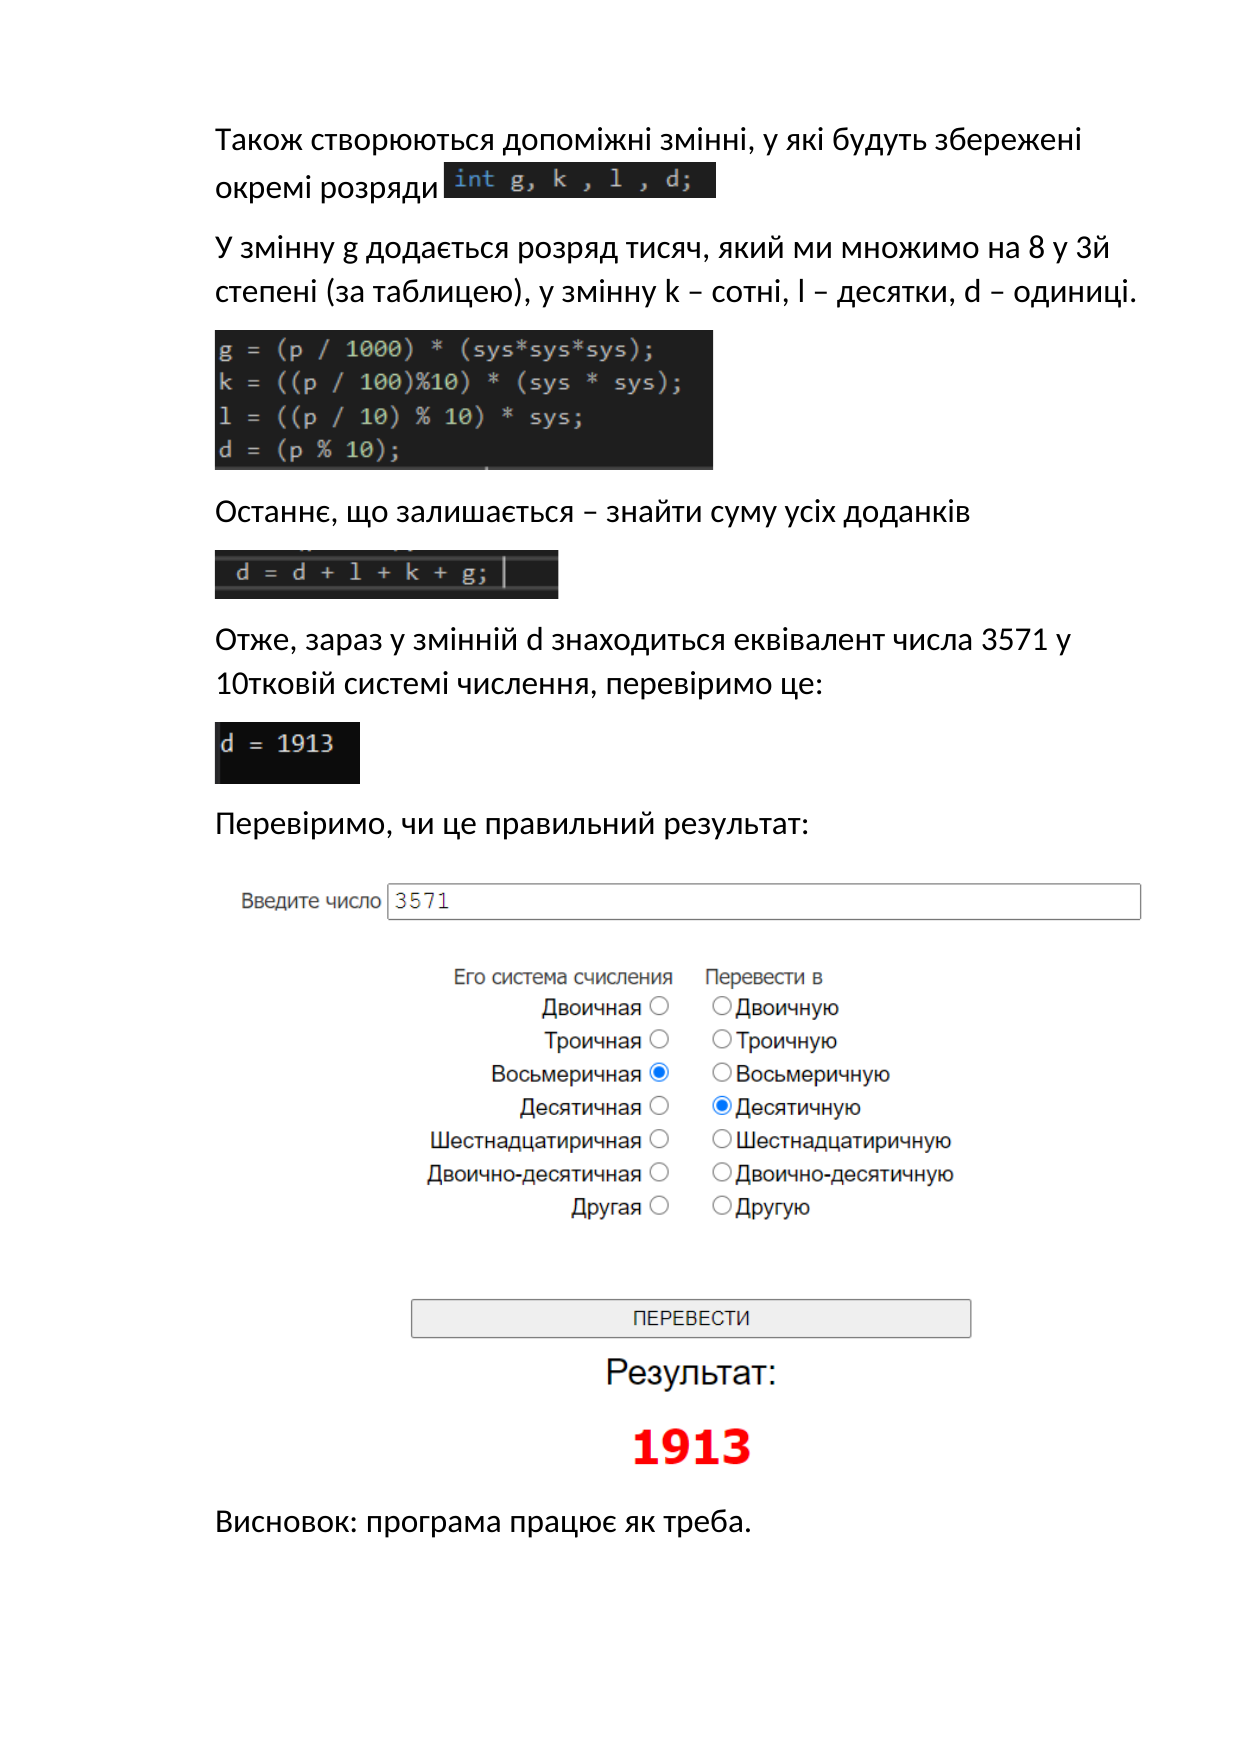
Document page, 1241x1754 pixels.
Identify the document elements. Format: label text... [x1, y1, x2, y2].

text У змінну g додається розряд тисяч, який ми множимо на 8 у 3й степені (за таблицею), у змінну k – сотні, l – десятки, d – одиниці. [215, 226, 1152, 311]
text Також створюються допоміжні змінні, у які будуть збережені окремі розряди [215, 118, 1152, 206]
text Перевіримо, чи це правильний результат: [215, 802, 1152, 843]
picture [214, 330, 714, 470]
text Отже, зараз у змінній d знаходиться еквівалент числа 3571 у 10тковій системі числення, перевіримо це: [215, 618, 1152, 702]
picture [214, 722, 360, 784]
picture [214, 862, 1190, 1482]
text Висновок: програма працює як треба. [215, 1500, 1152, 1541]
picture [214, 550, 559, 599]
text Останнє, що залишається – знайти суму усіх доданків [215, 490, 1152, 531]
picture [443, 162, 716, 198]
